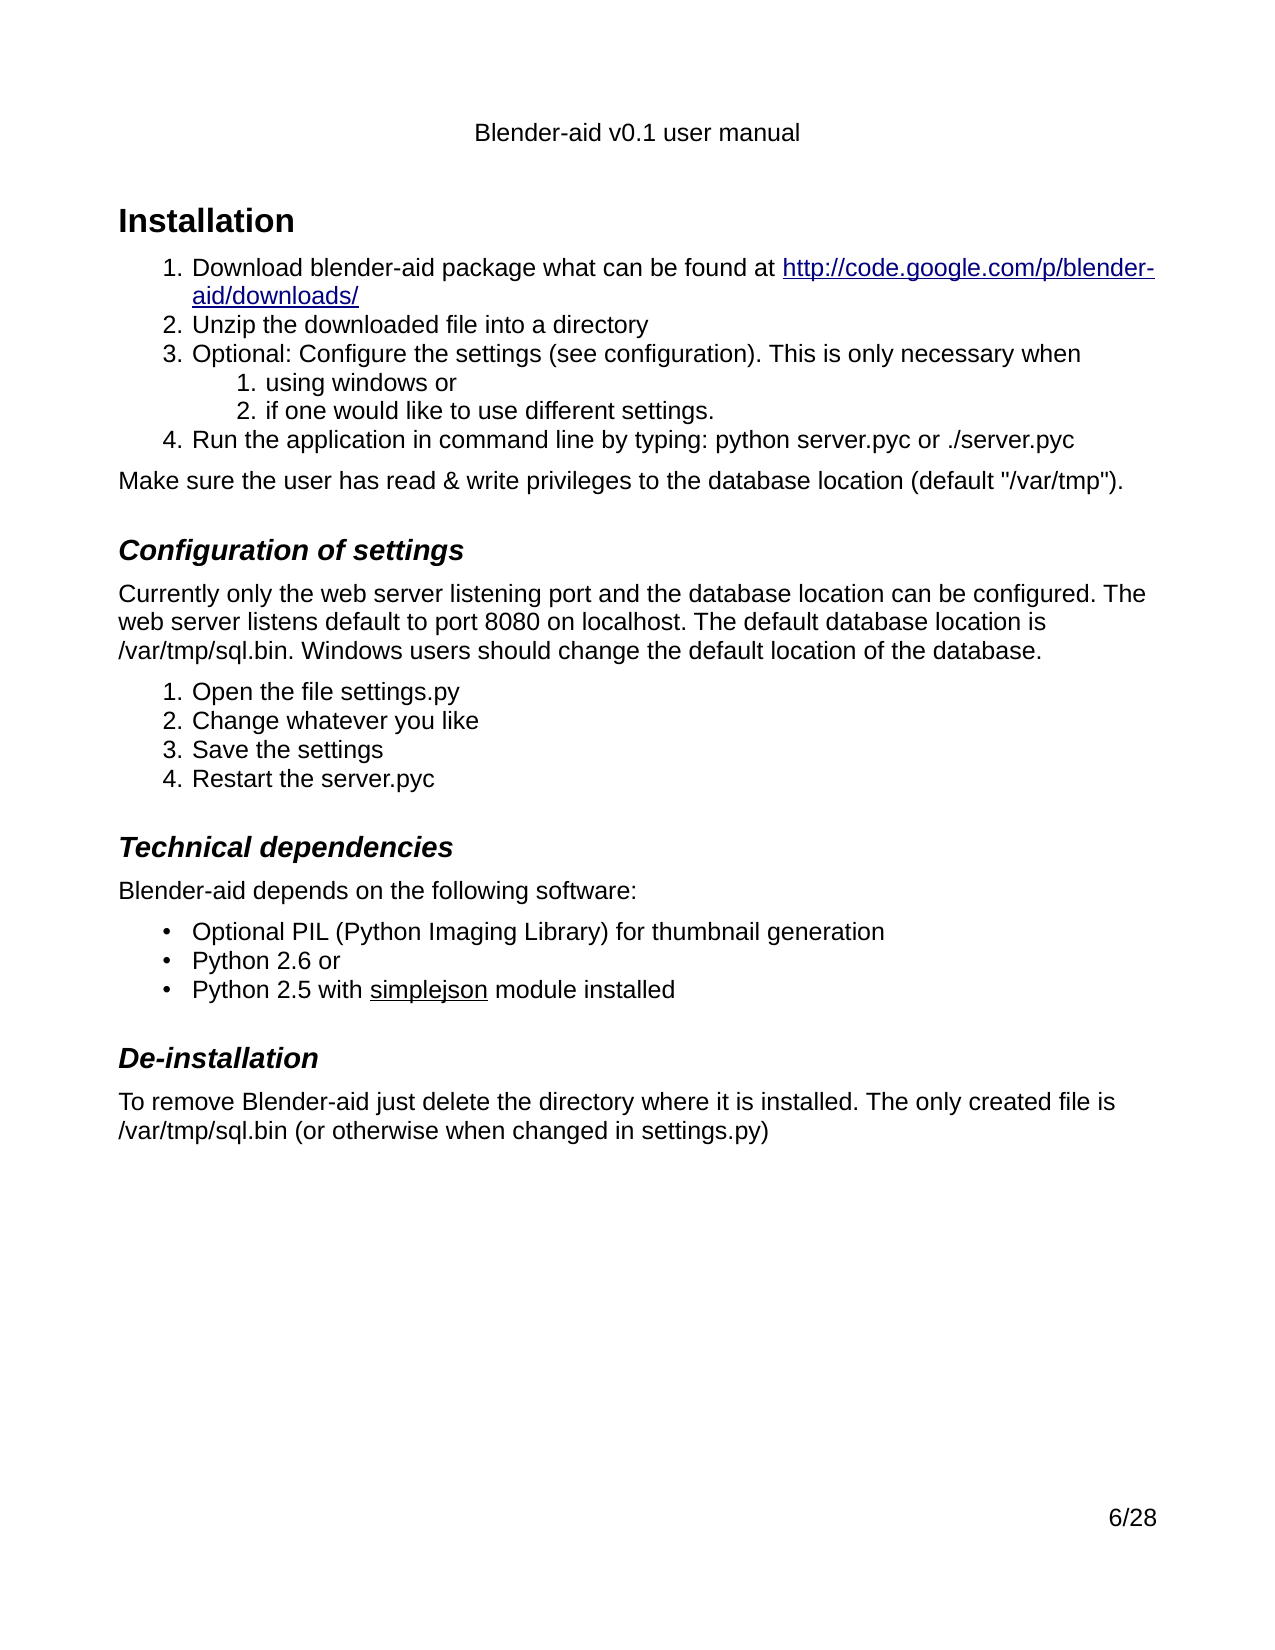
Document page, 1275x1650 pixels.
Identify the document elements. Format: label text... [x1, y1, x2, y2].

subtitle De-installation [118, 1041, 1157, 1075]
list Unzip the downloaded file into a directory [162, 310, 1157, 339]
list Optional PIL (Python Imaging Library) for thumbnail generation [162, 917, 1157, 946]
list Python 2.6 or [162, 946, 1157, 975]
text To remove Blender-aid just delete the directory where it is installed. The only created file is /var/tmp/sql.bin (or otherwise when changed in settings.py) [118, 1087, 1157, 1145]
list Change whatever you like [162, 706, 1157, 735]
list Save the settings [162, 735, 1157, 763]
subtitle Technical dependencies [118, 830, 1157, 863]
subtitle Installation [118, 201, 1157, 240]
text Blender-aid depends on the following software: [118, 876, 1157, 904]
list Restart the server.pyc [162, 763, 1157, 792]
list using windows or [236, 367, 1157, 396]
list Download blender-aid package what can be found at http://code.google.com/p/blender-aid/downloads/ [162, 252, 1157, 310]
subtitle Configuration of settings [118, 532, 1157, 566]
list Optional: Configure the settings (see configuration). This is only necessary when [162, 339, 1157, 367]
list Open the file settings.py [162, 677, 1157, 706]
text Make sure the user has read & write privileges to the database location (default "/var/tmp"). [118, 466, 1157, 495]
list Python 2.5 with simplejson module installed [162, 975, 1157, 1004]
text Currently only the web server listening port and the database location can be configured. The web server listens default to port 8080 on localhost. The default database location is /var/tmp/sql.bin. Windows users should change the default location of the database. [118, 578, 1157, 665]
list Run the application in command line by typing: python server.pyc or ./server.pyc [162, 425, 1157, 454]
list if one would like to use different settings. [236, 396, 1157, 425]
